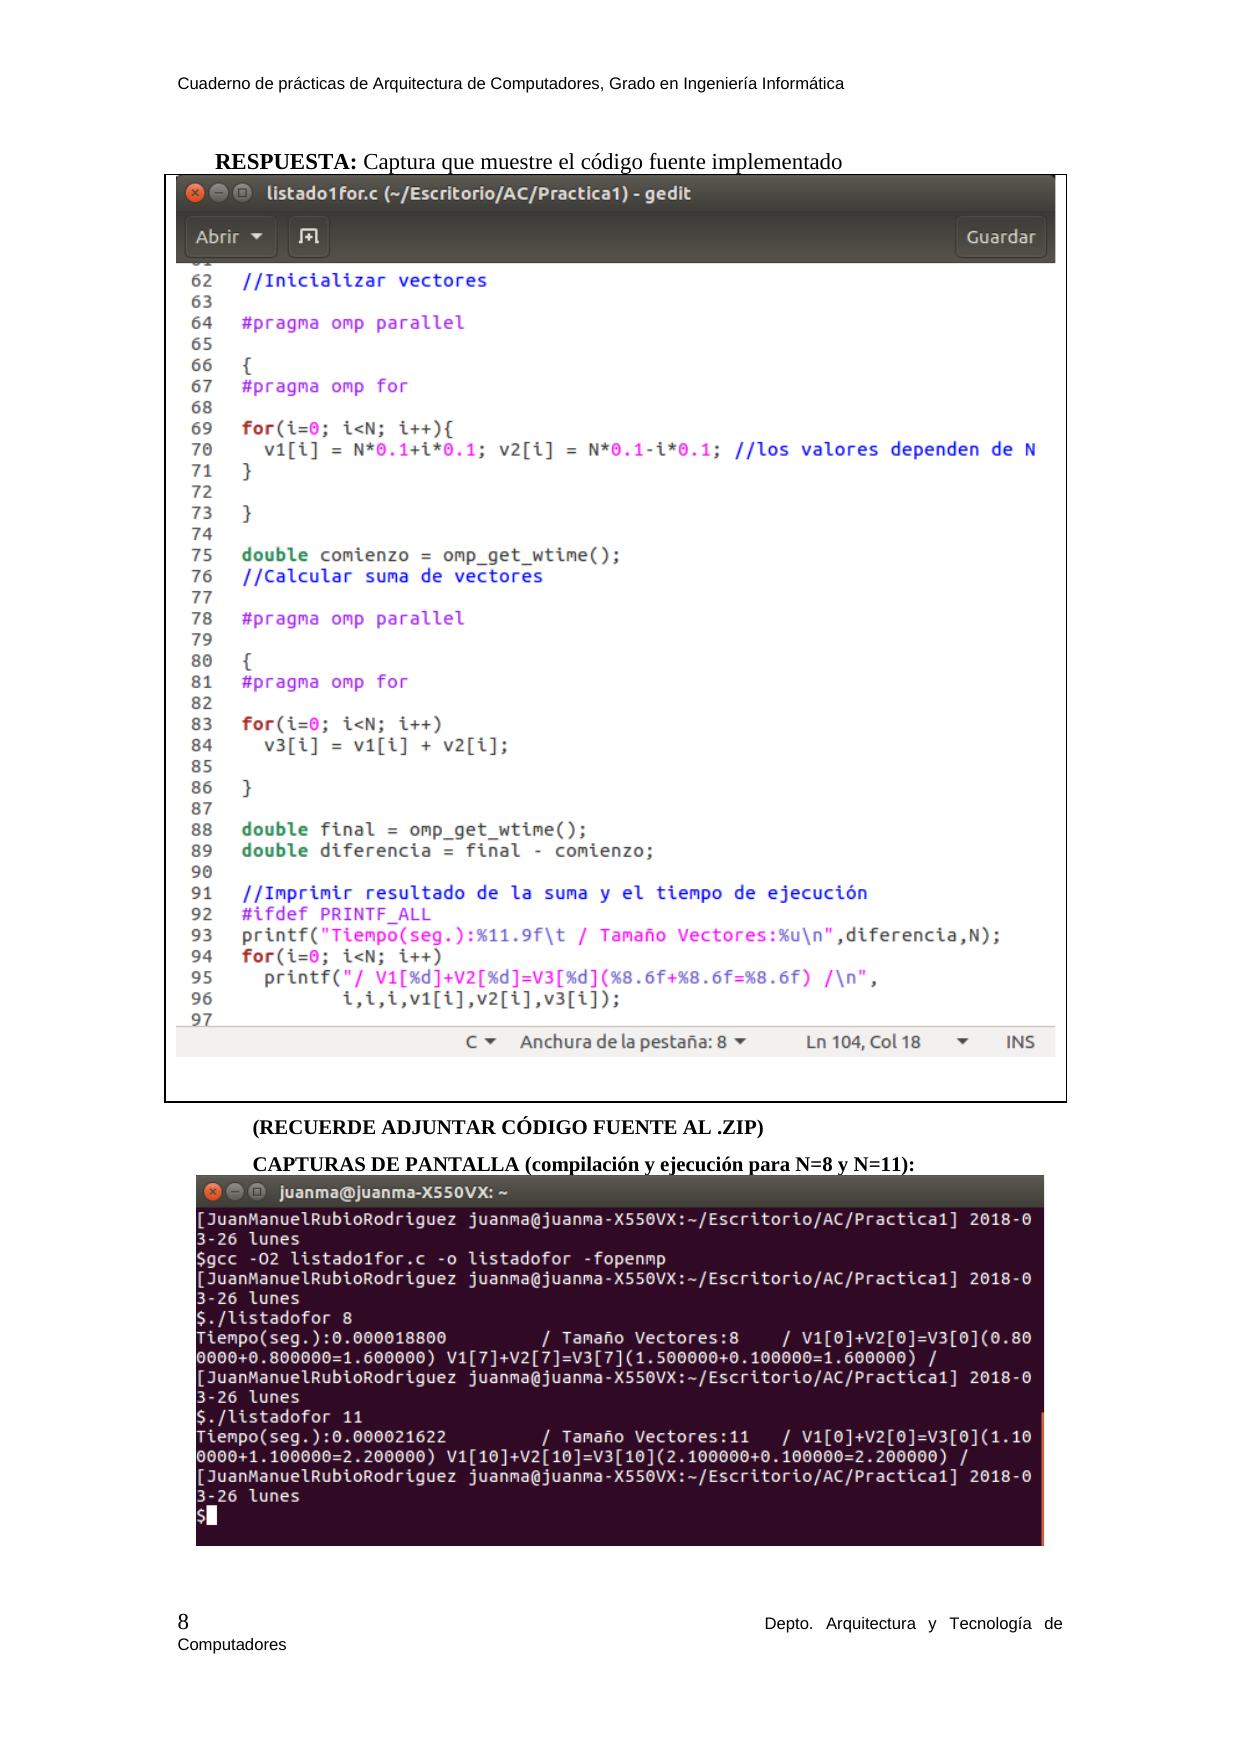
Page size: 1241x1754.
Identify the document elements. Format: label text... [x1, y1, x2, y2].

table_header [166, 175, 1066, 1101]
picture [196, 1175, 1045, 1546]
text CAPTURAS DE PANTALLA (compilación y ejecución para N=8 y N=11): [252, 1152, 1063, 1176]
picture [176, 175, 1056, 1057]
text (RECUERDE ADJUNTAR CÓDIGO FUENTE AL .ZIP) [252, 1115, 1063, 1139]
text RESPUESTA: Captura que muestre el código fuente implementado [215, 148, 1063, 174]
